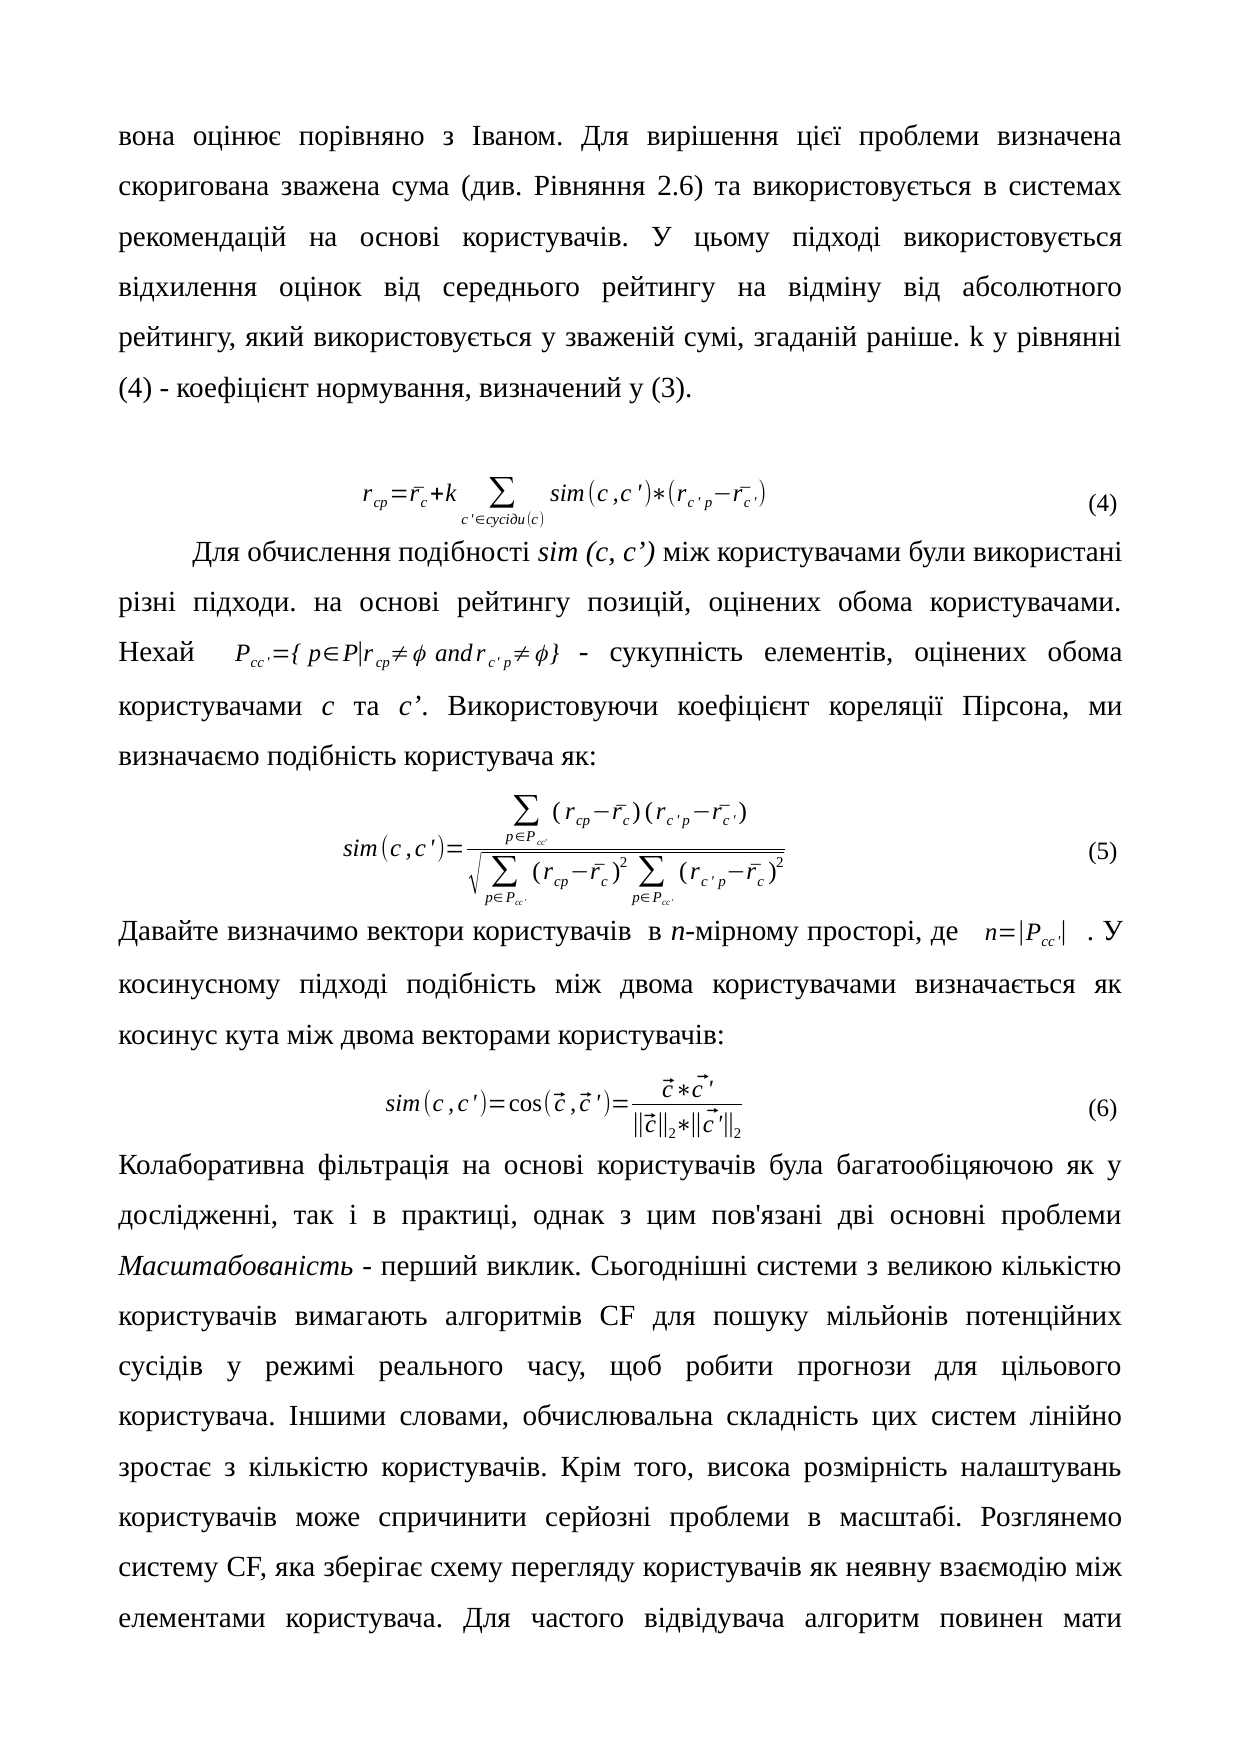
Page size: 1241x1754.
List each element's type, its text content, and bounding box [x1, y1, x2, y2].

table_header (6) [1011, 1067, 1123, 1147]
table_header [118, 788, 1011, 913]
table_header [118, 1067, 1011, 1147]
text вона оцінює порівняно з Іваном. Для вирішення цієї проблеми визначена скоригована зважена сума (див. Рівняння 2.6) та використовується в системах рекомендацій на основі користувачів. У цьому підході використовується відхилення оцінок від середнього рейтингу на відміну від абсолютного рейтингу, який використовується у зваженій сумі, згаданій раніше. k у рівнянні (4) - коефіцієнт нормування, визначений у (3). [118, 118, 1123, 403]
text Для обчислення подібності sim (c, c’) між користувачами були використані різні підходи. на основі рейтингу позицій, оцінених обома користувачами. Нехай - сукупність елементів, оцінених обома користувачами с та с’. Використовуючи коефіцієнт кореляції Пірсона, ми визначаємо подібність користувача як: [118, 534, 1123, 772]
table_header [118, 470, 1011, 534]
table_header (5) [1011, 788, 1123, 913]
text Колаборативна фільтрація на основі користувачів була багатообіцяючою як у дослідженні, так і в практиці, однак з цим пов'язані дві основні проблеми Масштабованість - перший виклик. Сьогоднішні системи з великою кількістю користувачів вимагають алгоритмів CF для пошуку мільйонів потенційних сусідів у режимі реального часу, щоб робити прогнози для цільового користувача. Іншими словами, обчислювальна складність цих систем лінійно зростає з кількістю користувачів. Крім того, висока розмірність налаштувань користувачів може спричинити серйозні проблеми в масштабі. Розглянемо систему CF, яка зберігає схему перегляду користувачів як неявну взаємодію між елементами користувача. Для частого відвідувача алгоритм повинен мати [118, 1147, 1123, 1633]
table_header (4) [1011, 470, 1123, 534]
text Давайте визначимо вектори користувачів в n-мірному просторі, де . У косинусному підході подібність між двома користувачами визначається як косинус кута між двома векторами користувачів: [118, 913, 1123, 1050]
